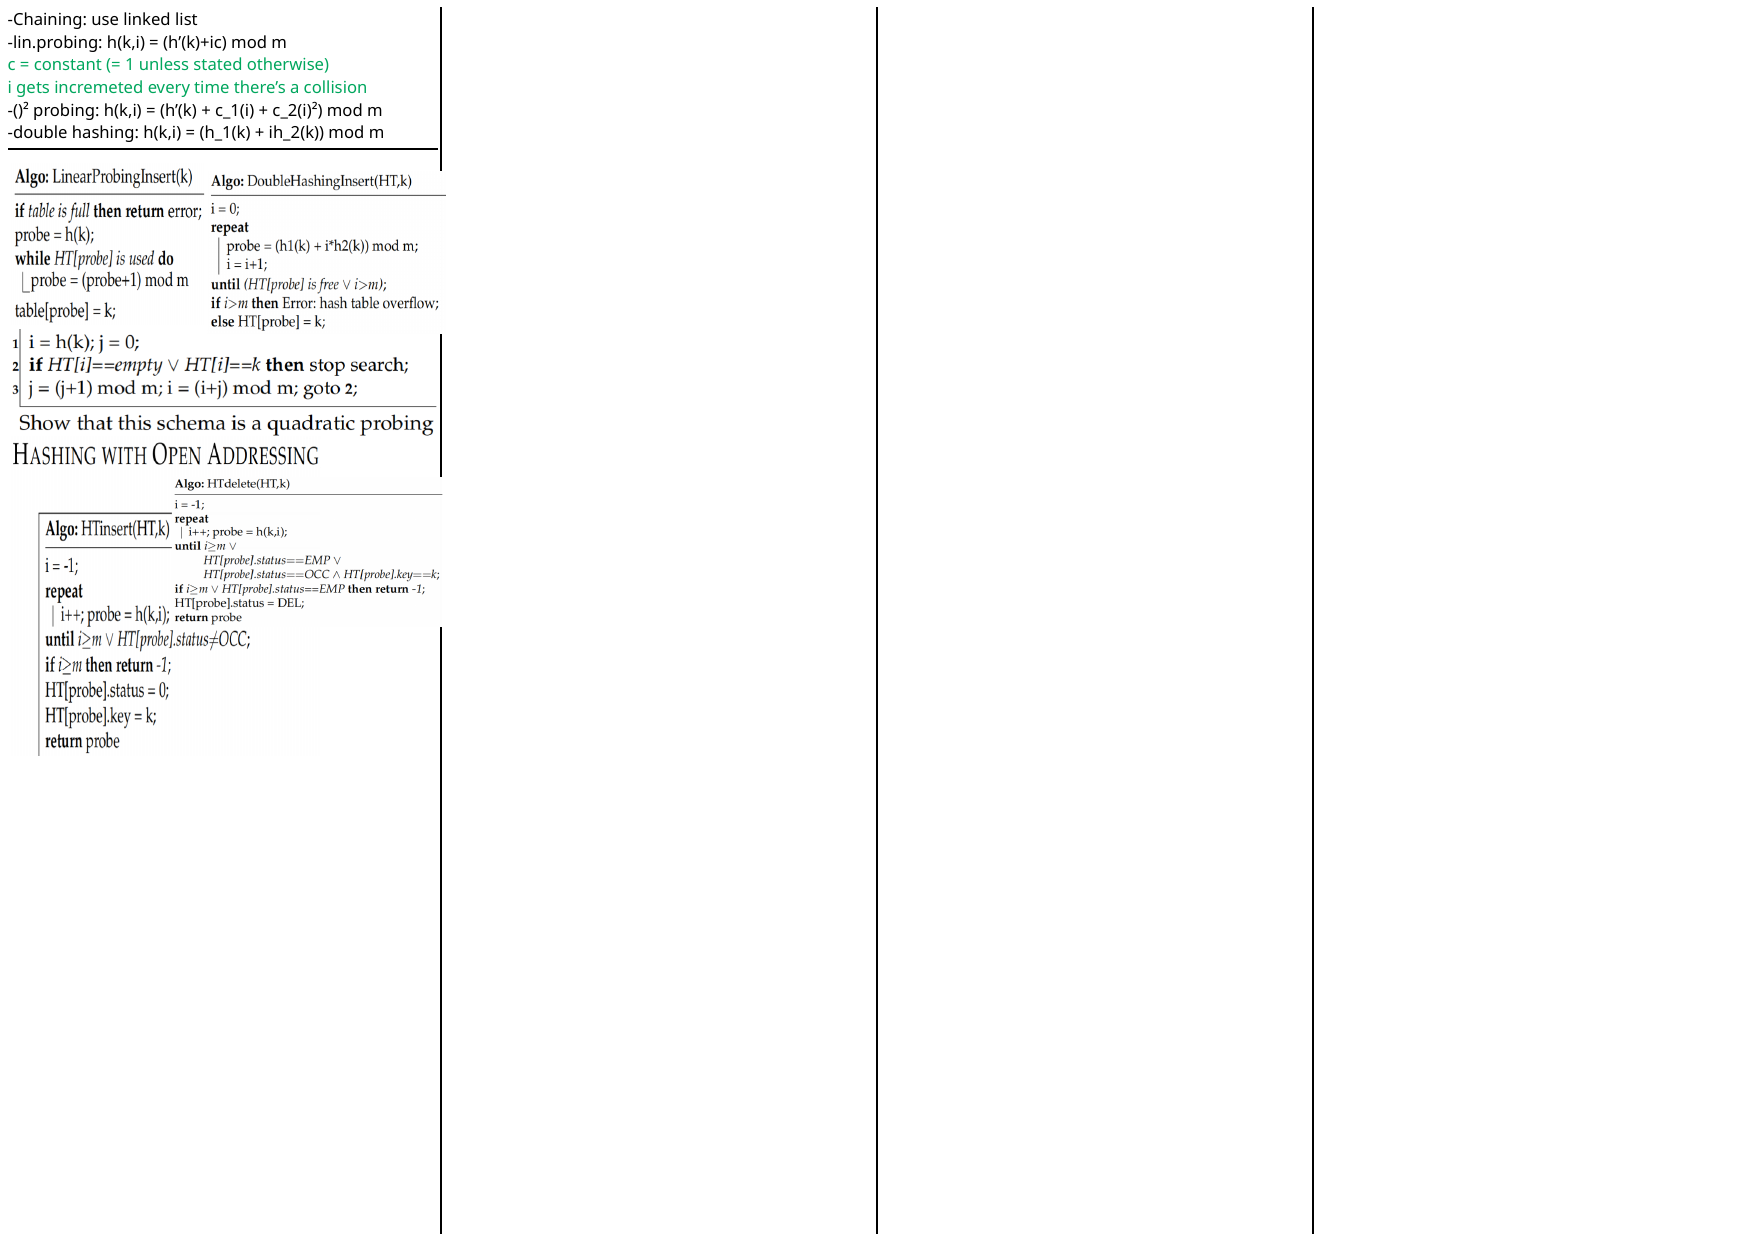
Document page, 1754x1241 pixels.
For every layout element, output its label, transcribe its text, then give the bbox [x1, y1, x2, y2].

text i gets incremeted every time there’s a collision [7, 76, 438, 98]
picture [10, 163, 205, 325]
text -()² probing: h(k,i) = (h’(k) + c_1(i) + c_2(i)²) mod m [7, 98, 438, 121]
text -lin.probing: h(k,i) = (h’(k)+ic) mod m [7, 30, 438, 53]
text -Chaining: use linked list [7, 7, 438, 30]
picture [5, 171, 446, 756]
text -double hashing: h(k,i) = (h_1(k) + ih_2(k)) mod m [7, 121, 438, 150]
text c = constant (= 1 unless stated otherwise) [7, 53, 438, 76]
